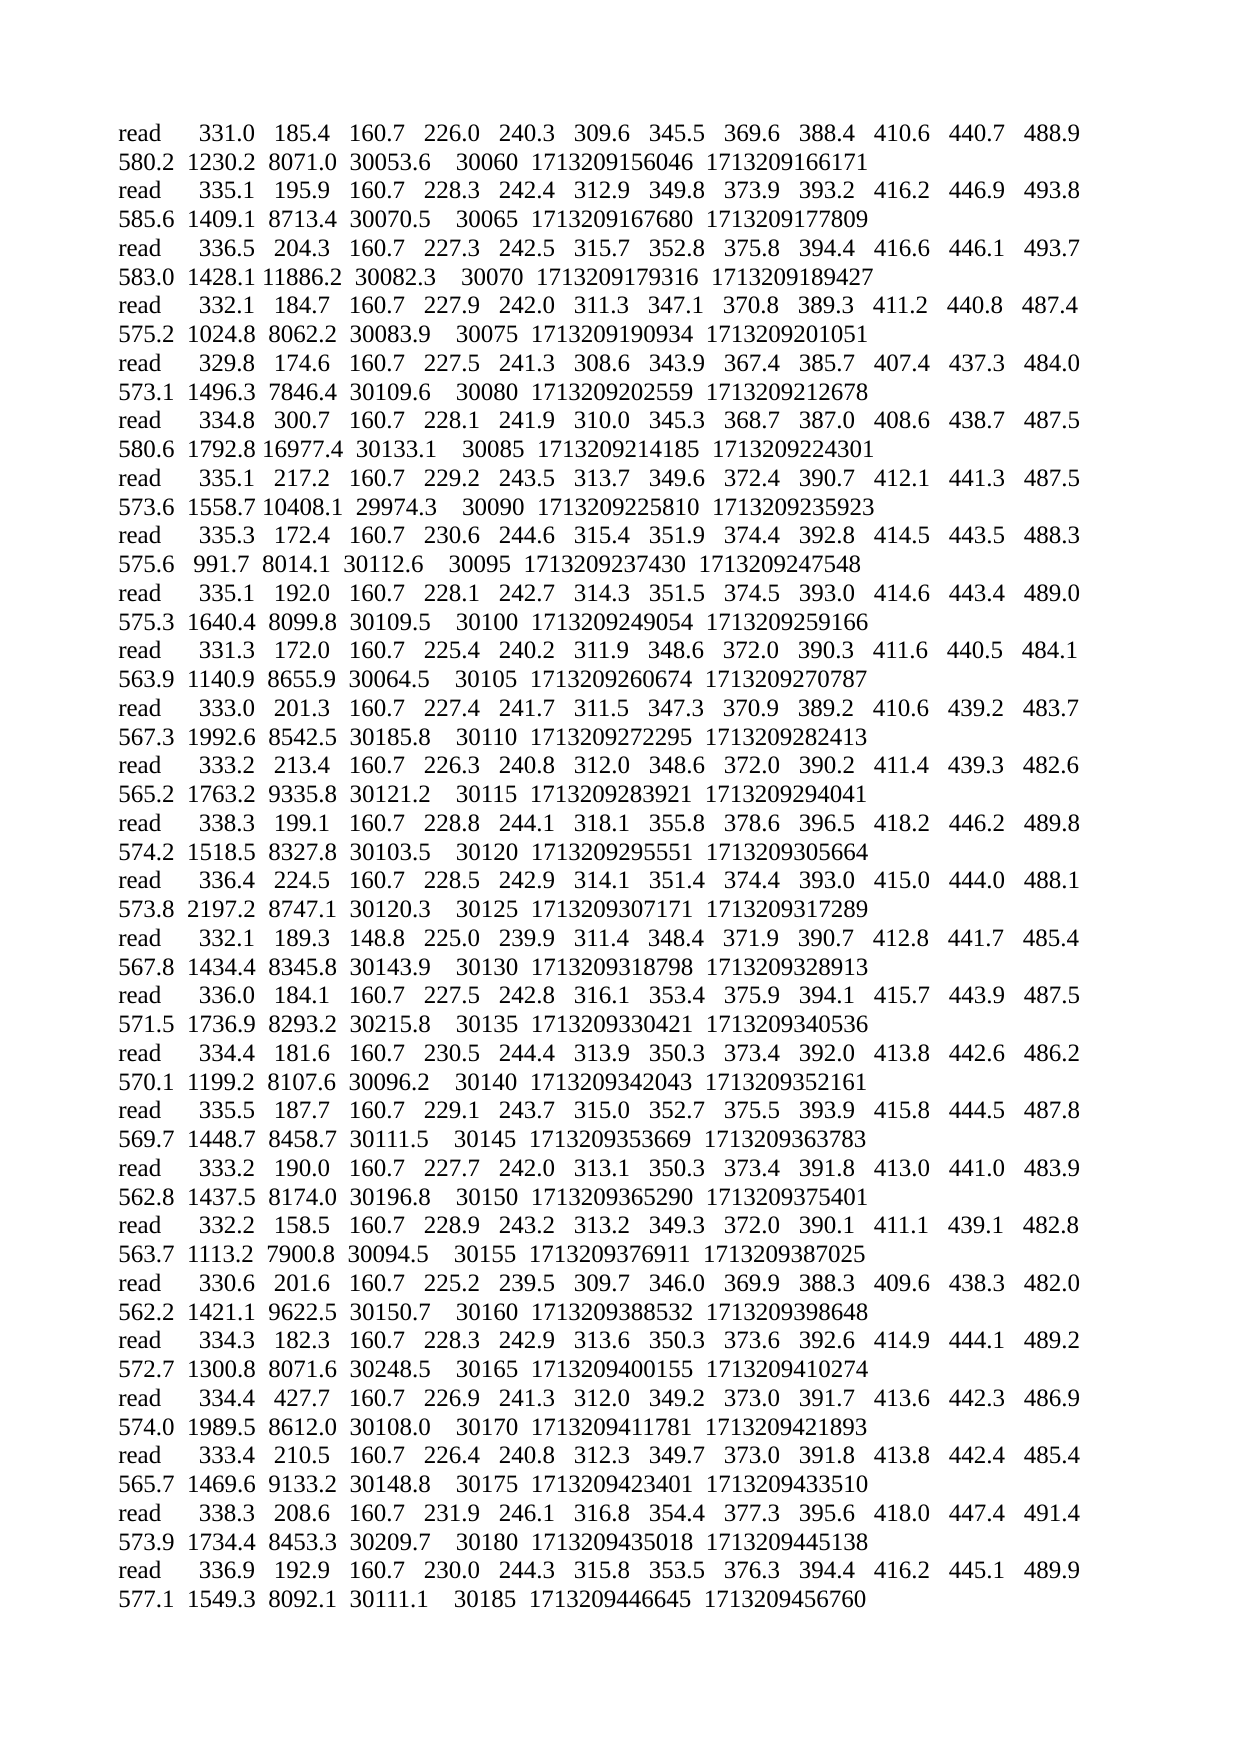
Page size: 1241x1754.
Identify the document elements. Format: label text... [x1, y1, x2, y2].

text read 336.5 204.3 160.7 227.3 242.5 315.7 352.8 375.8 394.4 416.6 446.1 493.7 583.0 1428.1 11886.2 30082.3 30070 1713209179316 1713209189427 [118, 233, 1122, 291]
text read 338.3 208.6 160.7 231.9 246.1 316.8 354.4 377.3 395.6 418.0 447.4 491.4 573.9 1734.4 8453.3 30209.7 30180 1713209435018 1713209445138 [118, 1498, 1122, 1556]
text read 333.2 213.4 160.7 226.3 240.8 312.0 348.6 372.0 390.2 411.4 439.3 482.6 565.2 1763.2 9335.8 30121.2 30115 1713209283921 1713209294041 [118, 751, 1122, 808]
text read 336.0 184.1 160.7 227.5 242.8 316.1 353.4 375.9 394.1 415.7 443.9 487.5 571.5 1736.9 8293.2 30215.8 30135 1713209330421 1713209340536 [118, 981, 1122, 1038]
text read 333.2 190.0 160.7 227.7 242.0 313.1 350.3 373.4 391.8 413.0 441.0 483.9 562.8 1437.5 8174.0 30196.8 30150 1713209365290 1713209375401 [118, 1153, 1122, 1211]
text read 336.4 224.5 160.7 228.5 242.9 314.1 351.4 374.4 393.0 415.0 444.0 488.1 573.8 2197.2 8747.1 30120.3 30125 1713209307171 1713209317289 [118, 866, 1122, 923]
text read 336.9 192.9 160.7 230.0 244.3 315.8 353.5 376.3 394.4 416.2 445.1 489.9 577.1 1549.3 8092.1 30111.1 30185 1713209446645 1713209456760 [118, 1556, 1122, 1613]
text read 333.0 201.3 160.7 227.4 241.7 311.5 347.3 370.9 389.2 410.6 439.2 483.7 567.3 1992.6 8542.5 30185.8 30110 1713209272295 1713209282413 [118, 693, 1122, 751]
text read 334.4 427.7 160.7 226.9 241.3 312.0 349.2 373.0 391.7 413.6 442.3 486.9 574.0 1989.5 8612.0 30108.0 30170 1713209411781 1713209421893 [118, 1383, 1122, 1441]
text read 334.8 300.7 160.7 228.1 241.9 310.0 345.3 368.7 387.0 408.6 438.7 487.5 580.6 1792.8 16977.4 30133.1 30085 1713209214185 1713209224301 [118, 406, 1122, 463]
text read 334.3 182.3 160.7 228.3 242.9 313.6 350.3 373.6 392.6 414.9 444.1 489.2 572.7 1300.8 8071.6 30248.5 30165 1713209400155 1713209410274 [118, 1326, 1122, 1383]
text read 330.6 201.6 160.7 225.2 239.5 309.7 346.0 369.9 388.3 409.6 438.3 482.0 562.2 1421.1 9622.5 30150.7 30160 1713209388532 1713209398648 [118, 1268, 1122, 1326]
text read 335.1 195.9 160.7 228.3 242.4 312.9 349.8 373.9 393.2 416.2 446.9 493.8 585.6 1409.1 8713.4 30070.5 30065 1713209167680 1713209177809 [118, 176, 1122, 233]
text read 333.4 210.5 160.7 226.4 240.8 312.3 349.7 373.0 391.8 413.8 442.4 485.4 565.7 1469.6 9133.2 30148.8 30175 1713209423401 1713209433510 [118, 1441, 1122, 1498]
text read 331.0 185.4 160.7 226.0 240.3 309.6 345.5 369.6 388.4 410.6 440.7 488.9 580.2 1230.2 8071.0 30053.6 30060 1713209156046 1713209166171 [118, 118, 1122, 176]
text read 335.3 172.4 160.7 230.6 244.6 315.4 351.9 374.4 392.8 414.5 443.5 488.3 575.6 991.7 8014.1 30112.6 30095 1713209237430 1713209247548 [118, 521, 1122, 578]
text read 335.5 187.7 160.7 229.1 243.7 315.0 352.7 375.5 393.9 415.8 444.5 487.8 569.7 1448.7 8458.7 30111.5 30145 1713209353669 1713209363783 [118, 1096, 1122, 1153]
text read 338.3 199.1 160.7 228.8 244.1 318.1 355.8 378.6 396.5 418.2 446.2 489.8 574.2 1518.5 8327.8 30103.5 30120 1713209295551 1713209305664 [118, 808, 1122, 866]
text read 332.2 158.5 160.7 228.9 243.2 313.2 349.3 372.0 390.1 411.1 439.1 482.8 563.7 1113.2 7900.8 30094.5 30155 1713209376911 1713209387025 [118, 1211, 1122, 1268]
text read 334.4 181.6 160.7 230.5 244.4 313.9 350.3 373.4 392.0 413.8 442.6 486.2 570.1 1199.2 8107.6 30096.2 30140 1713209342043 1713209352161 [118, 1038, 1122, 1096]
text read 332.1 189.3 148.8 225.0 239.9 311.4 348.4 371.9 390.7 412.8 441.7 485.4 567.8 1434.4 8345.8 30143.9 30130 1713209318798 1713209328913 [118, 923, 1122, 981]
text read 335.1 217.2 160.7 229.2 243.5 313.7 349.6 372.4 390.7 412.1 441.3 487.5 573.6 1558.7 10408.1 29974.3 30090 1713209225810 1713209235923 [118, 463, 1122, 521]
text read 335.1 192.0 160.7 228.1 242.7 314.3 351.5 374.5 393.0 414.6 443.4 489.0 575.3 1640.4 8099.8 30109.5 30100 1713209249054 1713209259166 [118, 578, 1122, 636]
text read 331.3 172.0 160.7 225.4 240.2 311.9 348.6 372.0 390.3 411.6 440.5 484.1 563.9 1140.9 8655.9 30064.5 30105 1713209260674 1713209270787 [118, 636, 1122, 693]
text read 332.1 184.7 160.7 227.9 242.0 311.3 347.1 370.8 389.3 411.2 440.8 487.4 575.2 1024.8 8062.2 30083.9 30075 1713209190934 1713209201051 [118, 291, 1122, 348]
text read 329.8 174.6 160.7 227.5 241.3 308.6 343.9 367.4 385.7 407.4 437.3 484.0 573.1 1496.3 7846.4 30109.6 30080 1713209202559 1713209212678 [118, 348, 1122, 406]
